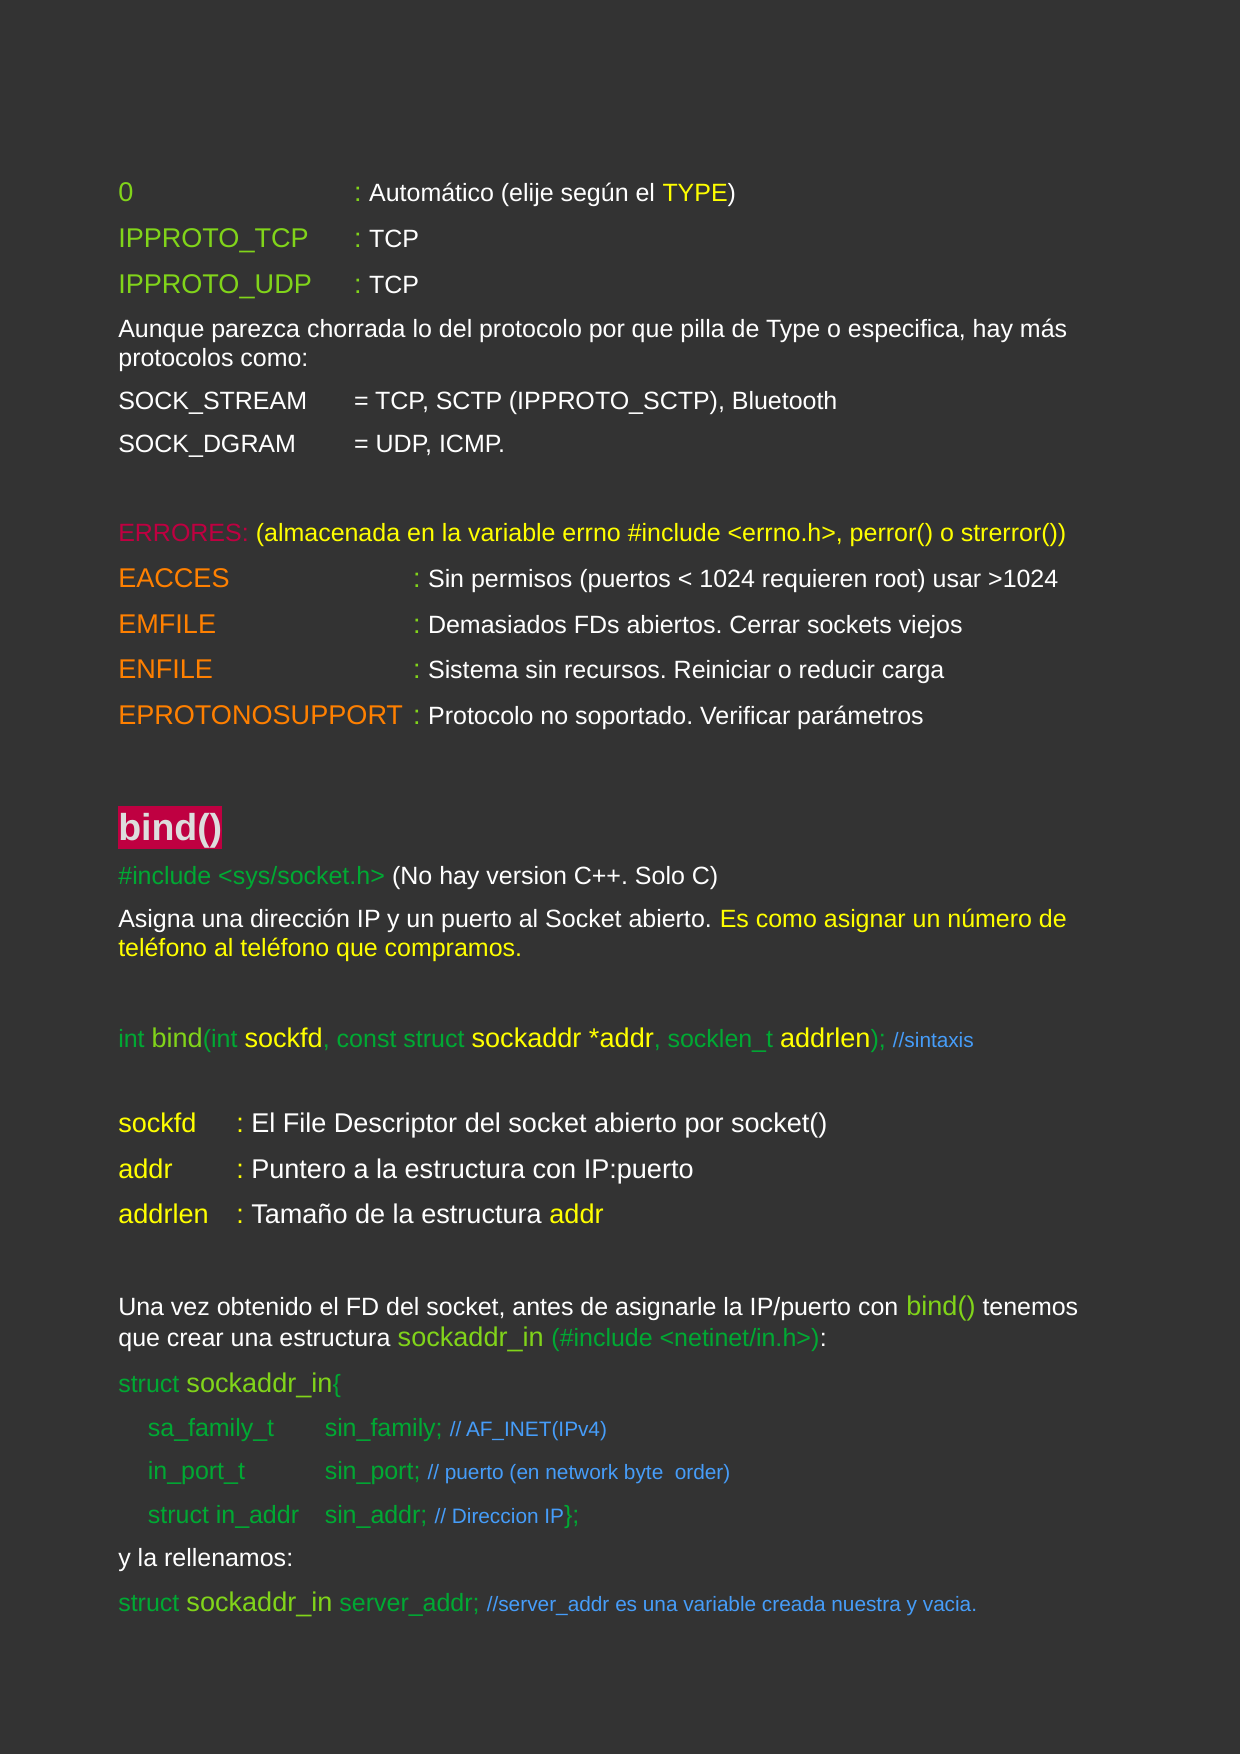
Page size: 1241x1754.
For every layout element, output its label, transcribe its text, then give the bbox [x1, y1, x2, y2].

text IPPROTO_UDP : TCP [118, 268, 1122, 299]
text y la rellenamos: [118, 1543, 1122, 1572]
text int bind(int sockfd, const struct sockaddr *addr, socklen_t addrlen); //sintaxis [118, 1022, 1122, 1054]
text IPPROTO_TCP : TCP [118, 222, 1122, 253]
text in_port_t sin_port; // puerto (en network byte order) [118, 1456, 1122, 1485]
text EACCES : Sin permisos (puertos < 1024 requieren root) usar >1024 [118, 562, 1122, 593]
subtitle bind() [222, 806, 1122, 849]
text sockfd : El File Descriptor del socket abierto por socket() [118, 1107, 1122, 1138]
text Una vez obtenido el FD del socket, antes de asignarle la IP/puerto con bind() tenemos que crear una estructura sockaddr_in (#include <netinet/in.h>): [118, 1290, 1122, 1353]
text Asigna una dirección IP y un puerto al Socket abierto. Es como asignar un número de teléfono al teléfono que compramos. [118, 904, 1122, 962]
text EMFILE : Demasiados FDs abiertos. Cerrar sockets viejos [118, 608, 1122, 639]
text #include <sys/socket.h> (No hay version C++. Solo C) [118, 861, 1122, 890]
text struct in_addr sin_addr; // Direccion IP}; [118, 1500, 1122, 1528]
text struct sockaddr_in server_addr; //server_addr es una variable creada nuestra y vacia. [118, 1586, 1122, 1618]
text EPROTONOSUPPORT : Protocolo no soportado. Verificar parámetros [118, 699, 1122, 731]
text SOCK_STREAM = TCP, SCTP (IPPROTO_SCTP), Bluetooth [118, 386, 1122, 415]
text struct sockaddr_in{ [118, 1367, 1122, 1398]
text ERRORES: (almacenada en la variable errno #include <errno.h>, perror() o strerror()) [118, 518, 1122, 547]
text Aunque parezca chorrada lo del protocolo por que pilla de Type o especifica, hay más protocolos como: [118, 314, 1122, 371]
text SOCK_DGRAM = UDP, ICMP. [118, 429, 1122, 458]
text 0 : Automático (elije según el TYPE) [118, 176, 1122, 208]
text sa_family_t sin_family; // AF_INET(IPv4) [118, 1413, 1122, 1442]
text addrlen : Tamaño de la estructura addr [118, 1198, 1122, 1230]
text ENFILE : Sistema sin recursos. Reiniciar o reducir carga [118, 653, 1122, 685]
text addr : Puntero a la estructura con IP:puerto [118, 1153, 1122, 1184]
